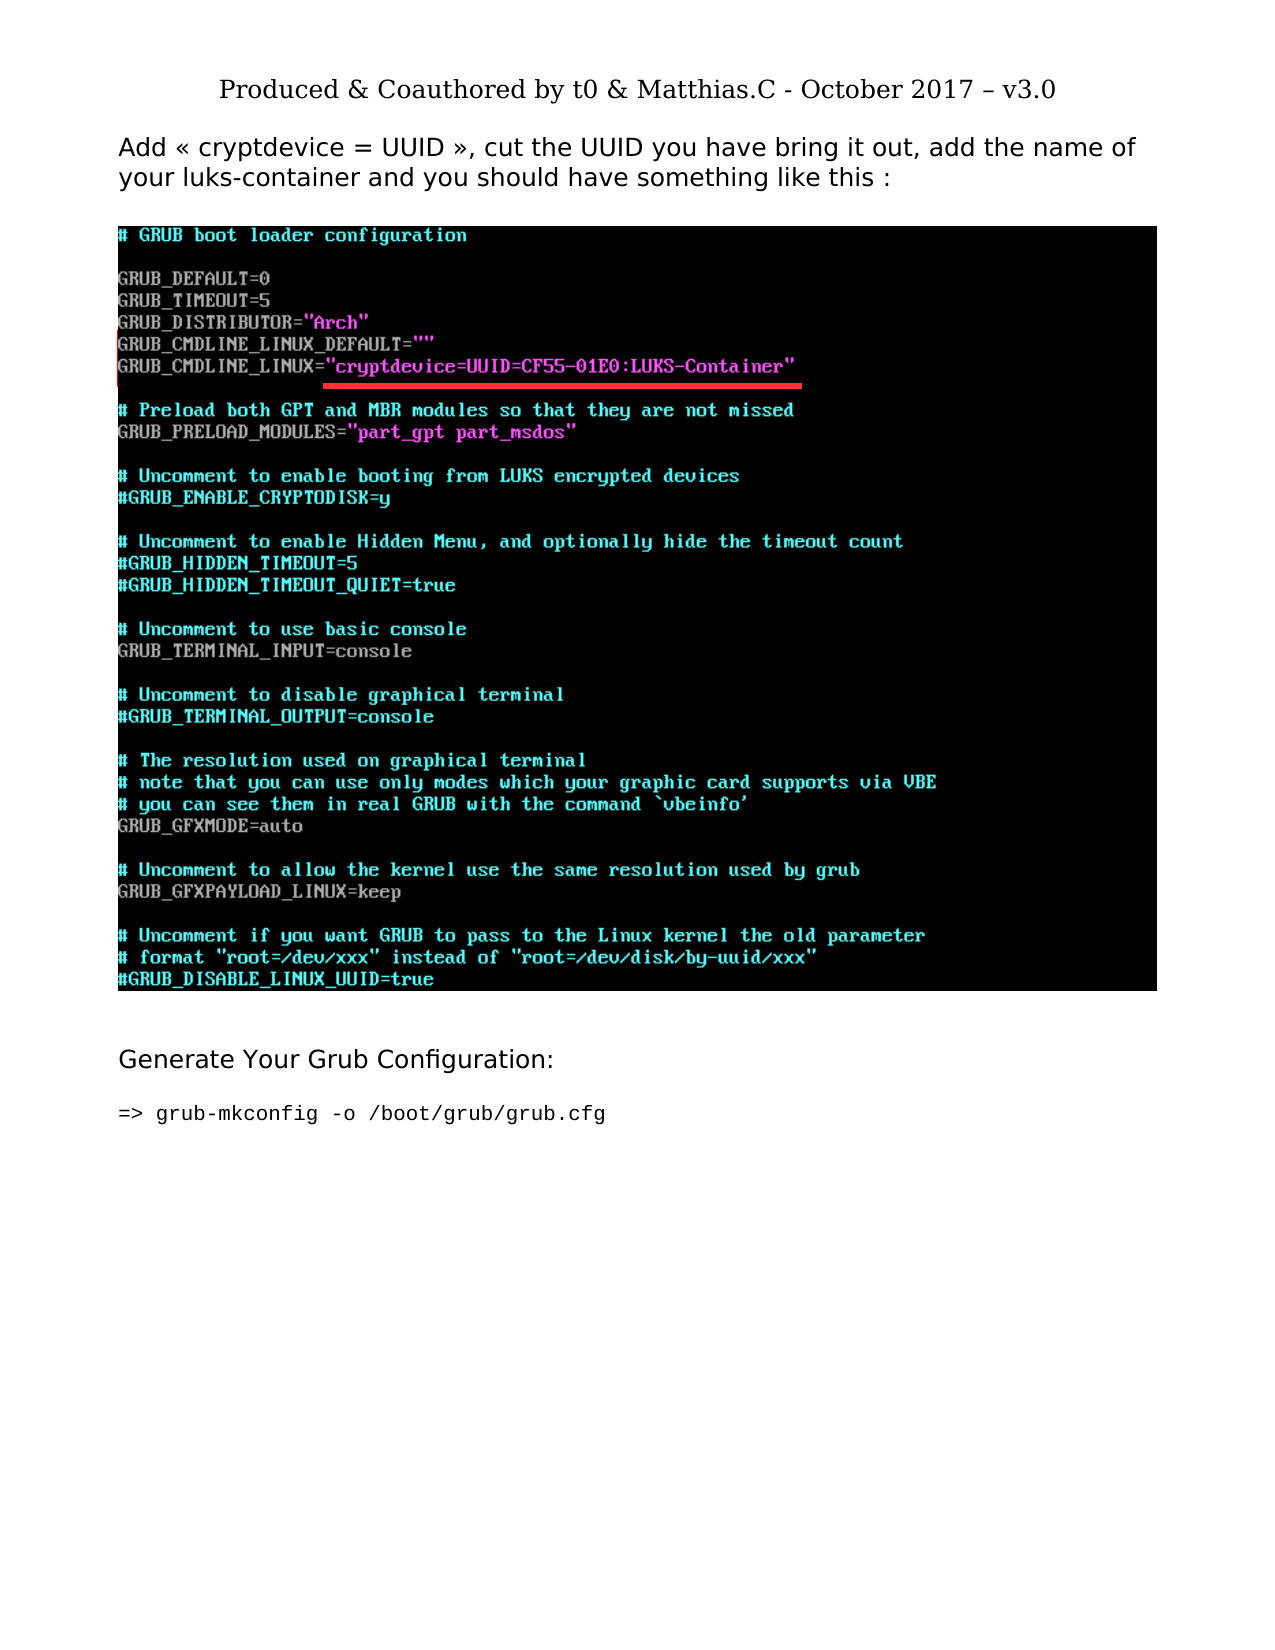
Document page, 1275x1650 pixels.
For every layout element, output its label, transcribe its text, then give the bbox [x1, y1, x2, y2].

text Add « cryptdevice = UUID », cut the UUID you have bring it out, add the name of your luks-container and you should have something like this : [118, 134, 1157, 192]
picture [118, 226, 1157, 991]
text => grub-mkconfig -o /boot/grub/grub.cfg [118, 1103, 1157, 1127]
text Generate Your Grub Configuration: [118, 1046, 1157, 1075]
